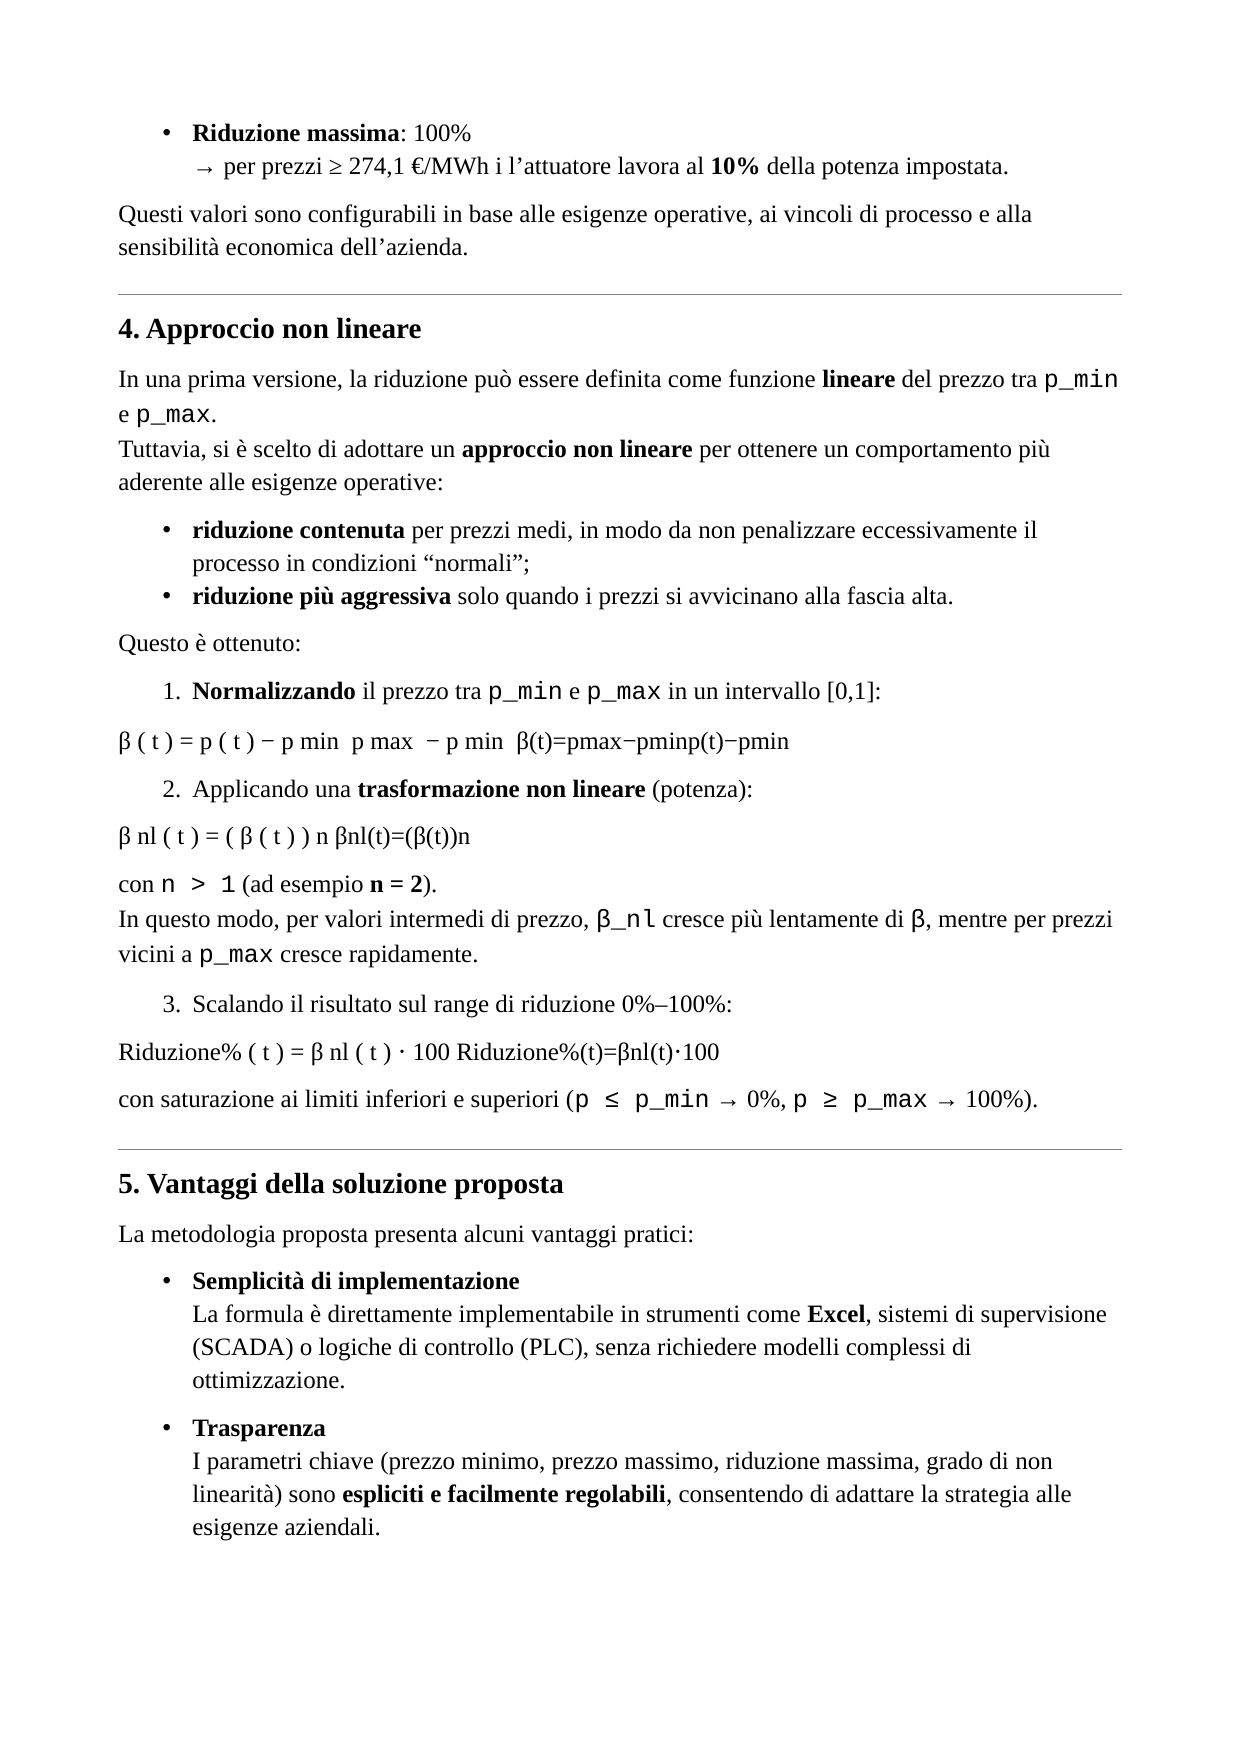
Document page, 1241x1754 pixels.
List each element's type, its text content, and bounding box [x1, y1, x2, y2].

text Questo è ottenuto: [118, 628, 1122, 657]
text Questi valori sono configurabili in base alle esigenze operative, ai vincoli di processo e alla sensibilità economica dell’azienda. [118, 199, 1122, 261]
list Scalando il risultato sul range di riduzione 0%–100%: [162, 989, 1122, 1018]
list riduzione più aggressiva solo quando i prezzi si avvicinano alla fascia alta. [162, 581, 1122, 609]
text β nl ( t ) = ( β ( t ) ) n βnl​(t)=(β(t))n [118, 821, 1122, 850]
list Trasparenza I parametri chiave (prezzo minimo, prezzo massimo, riduzione massima, grado di non linearità) sono espliciti e facilmente regolabili, consentendo di adattare la strategia alle esigenze aziendali. [162, 1413, 1122, 1541]
text con saturazione ai limiti inferiori e superiori (p ≤ p_min → 0%, p ≥ p_max → 100%). [118, 1084, 1122, 1115]
list Semplicità di implementazione La formula è direttamente implementabile in strumenti come Excel, sistemi di supervisione (SCADA) o logiche di controllo (PLC), senza richiedere modelli complessi di ottimizzazione. [162, 1266, 1122, 1394]
text La metodologia proposta presenta alcuni vantaggi pratici: [118, 1219, 1122, 1248]
list Applicando una trasformazione non lineare (potenza): [162, 774, 1122, 802]
subtitle 5. Vantaggi della soluzione proposta [118, 1166, 1122, 1199]
list Normalizzando il prezzo tra p_min e p_max in un intervallo [0,1]: [162, 676, 1122, 707]
list riduzione contenuta per prezzi medi, in modo da non penalizzare eccessivamente il processo in condizioni “normali”; [162, 515, 1122, 577]
list Riduzione massima: 100% → per prezzi ≥ 274,1 €/MWh i l’attuatore lavora al 10% della potenza impostata. [162, 118, 1122, 180]
text Riduzione% ( t ) = β nl ( t ) ⋅ 100 Riduzione%(t)=βnl​(t)⋅100 [118, 1037, 1122, 1065]
text con n > 1 (ad esempio n = 2). In questo modo, per valori intermedi di prezzo, β_nl cresce più lentamente di β, mentre per prezzi vicini a p_max cresce rapidamente. [118, 869, 1122, 970]
text In una prima versione, la riduzione può essere definita come funzione lineare del prezzo tra p_min e p_max. Tuttavia, si è scelto di adottare un approccio non lineare per ottenere un comportamento più aderente alle esigenze operative: [118, 364, 1122, 496]
subtitle 4. Approccio non lineare [118, 311, 1122, 344]
text β ( t ) = p ( t ) − p min ⁡ p max ⁡ − p min ⁡ β(t)=pmax​−pmin​p(t)−pmin​​ [118, 726, 1122, 755]
